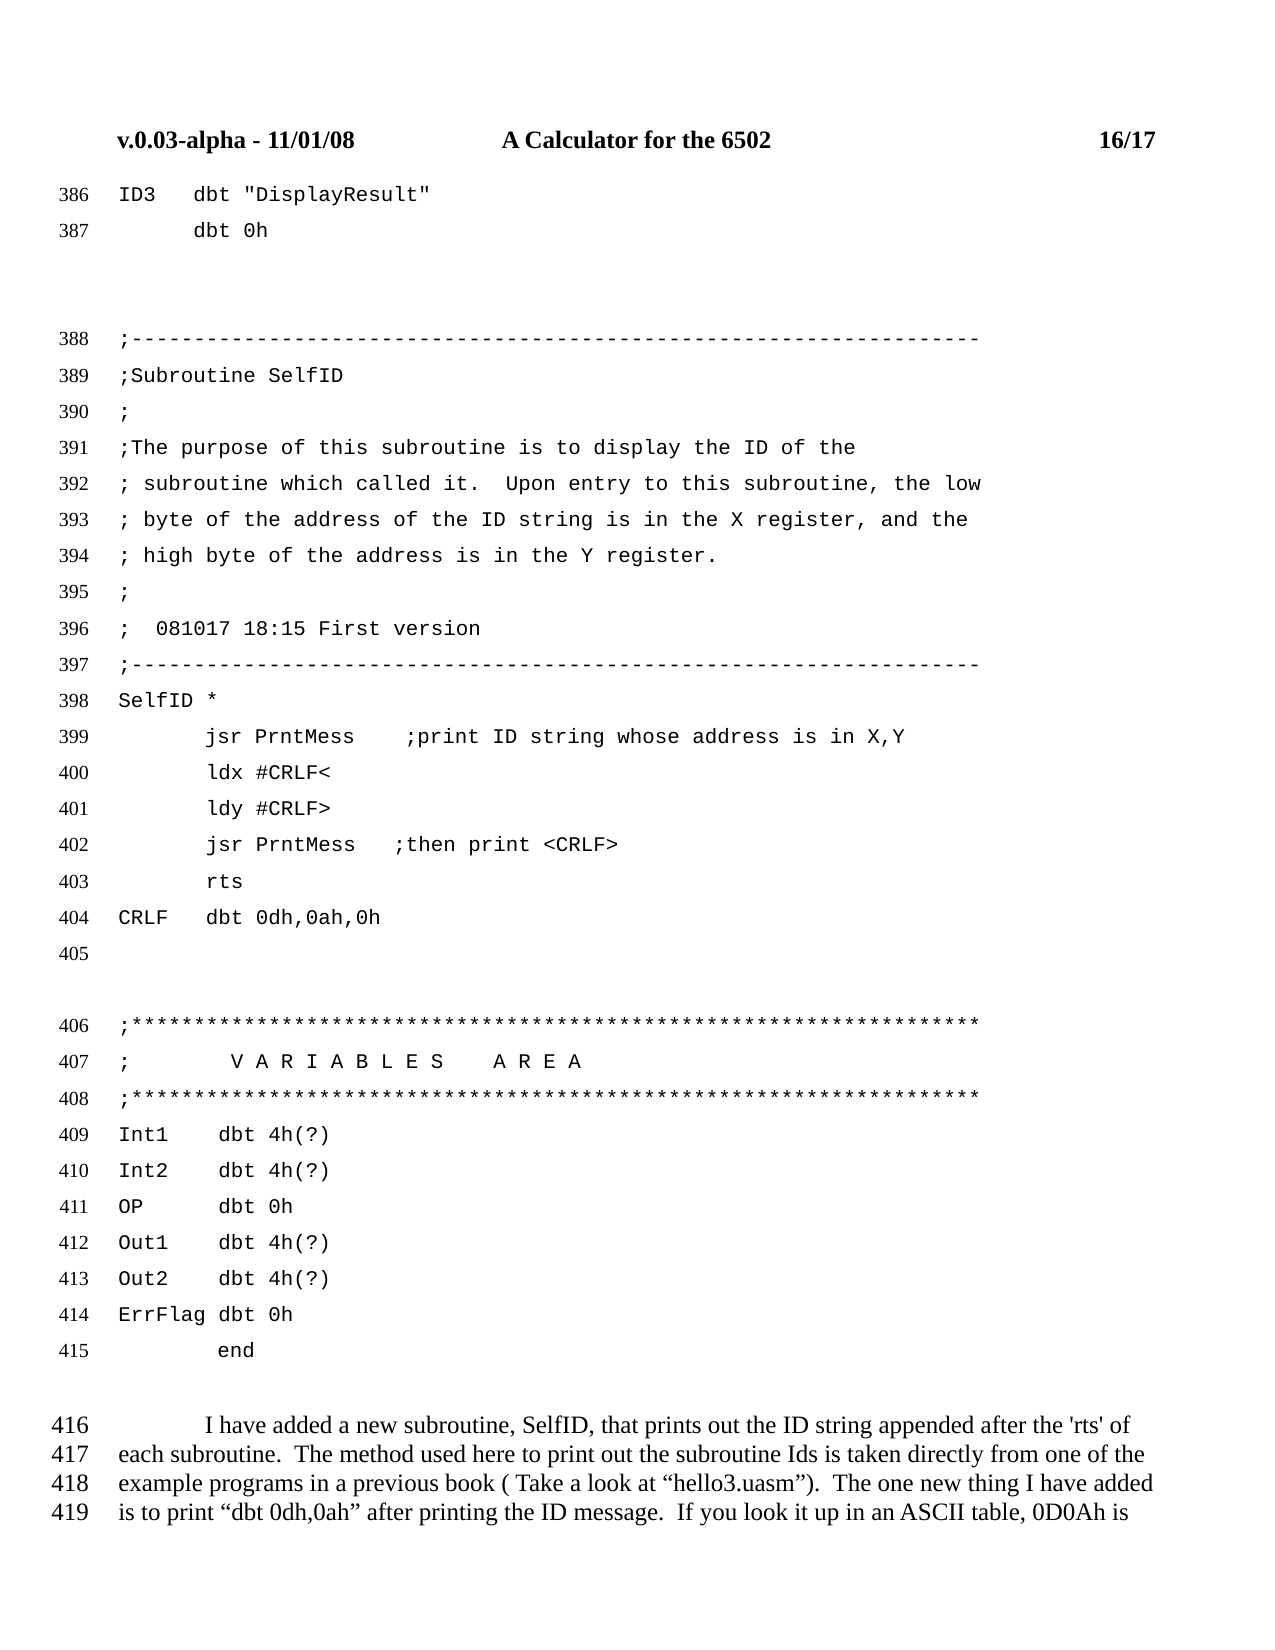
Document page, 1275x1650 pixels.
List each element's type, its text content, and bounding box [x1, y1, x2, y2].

text ; high byte of the address is in the Y register. [118, 545, 1157, 569]
text rts [118, 871, 1157, 894]
text dbt 0h [118, 220, 1157, 244]
text end [118, 1341, 1157, 1364]
text jsr PrntMess ;print ID string whose address is in X,Y [118, 726, 1157, 750]
text Out1 dbt 4h(?) [118, 1232, 1157, 1256]
text ldx #CRLF< [118, 762, 1157, 786]
text ldy #CRLF> [118, 798, 1157, 822]
text ;-------------------------------------------------------------------- [118, 654, 1157, 677]
text ; byte of the address of the ID string is in the X register, and the [118, 509, 1157, 533]
text CRLF dbt 0dh,0ah,0h [118, 907, 1157, 930]
text Int2 dbt 4h(?) [118, 1160, 1157, 1183]
text ;-------------------------------------------------------------------- [118, 328, 1157, 352]
text SelfID * [118, 690, 1157, 713]
text Int1 dbt 4h(?) [118, 1124, 1157, 1147]
text ; [118, 581, 1157, 605]
text ;Subroutine SelfID [118, 364, 1157, 388]
text ; V A R I A B L E S A R E A [118, 1051, 1157, 1075]
text ErrFlag dbt 0h [118, 1304, 1157, 1328]
text ;******************************************************************** [118, 1015, 1157, 1039]
text ID3 dbt "DisplayResult" [118, 184, 1157, 207]
text ; 081017 18:15 First version [118, 618, 1157, 641]
text I have added a new subroutine, SelfID, that prints out the ID string appended after the 'rts' of each subroutine. The method used here to print out the subroutine Ids is taken directly from one of the example programs in a previous book ( Take a look at “hello3.uasm”). The one new thing I have added is to print “dbt 0dh,0ah” after printing the ID message. If you look it up in an ASCII table, 0D0Ah is [118, 1410, 1157, 1526]
text jsr PrntMess ;then print <CRLF> [118, 834, 1157, 858]
text ;******************************************************************** [118, 1087, 1157, 1111]
text ; [118, 401, 1157, 424]
text ;The purpose of this subroutine is to display the ID of the [118, 437, 1157, 461]
text ; subroutine which called it. Upon entry to this subroutine, the low [118, 473, 1157, 497]
text OP dbt 0h [118, 1196, 1157, 1219]
text Out2 dbt 4h(?) [118, 1268, 1157, 1292]
